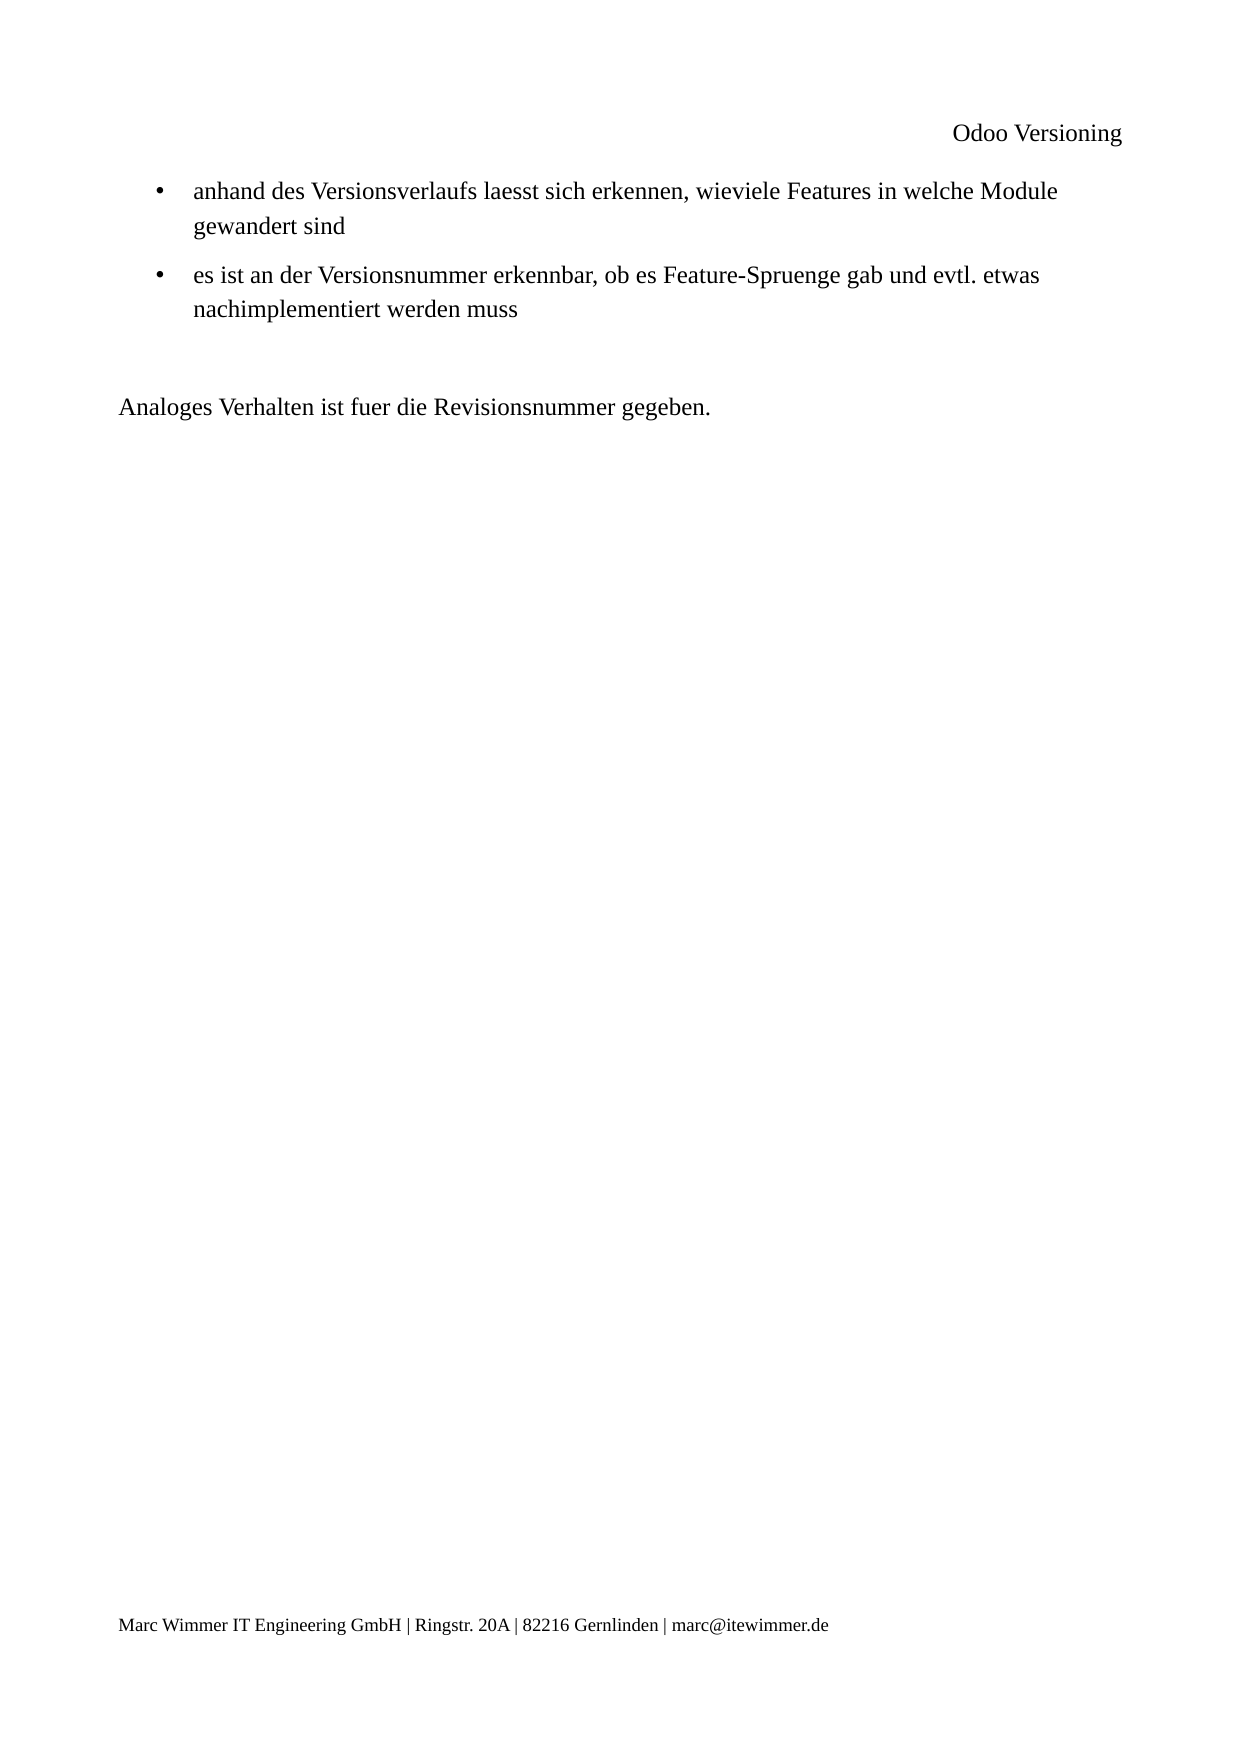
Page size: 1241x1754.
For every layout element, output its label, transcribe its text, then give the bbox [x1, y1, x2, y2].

list anhand des Versionsverlaufs laesst sich erkennen, wieviele Features in welche Module gewandert sind [156, 176, 1122, 239]
text Analoges Verhalten ist fuer die Revisionsnummer gegeben. [118, 392, 1122, 421]
list es ist an der Versionsnummer erkennbar, ob es Feature-Spruenge gab und evtl. etwas nachimplementiert werden muss [156, 260, 1122, 323]
